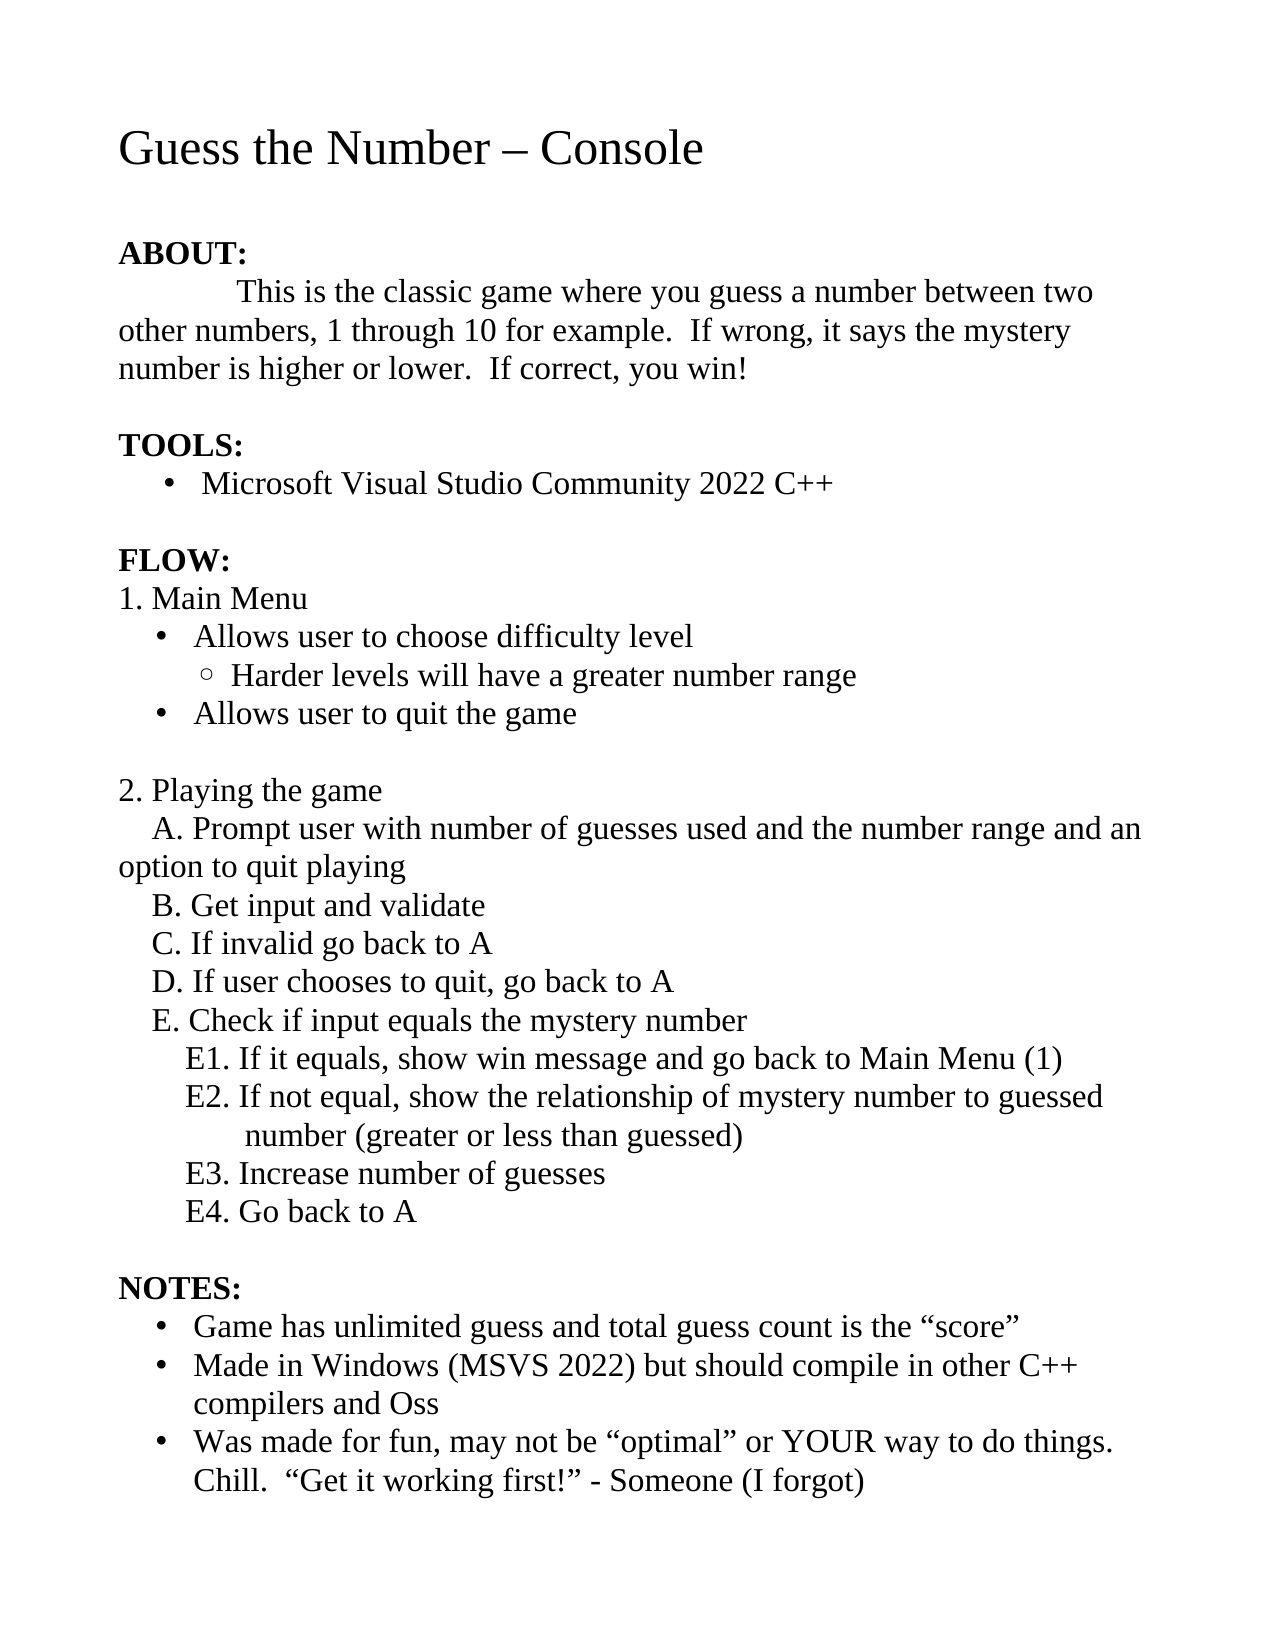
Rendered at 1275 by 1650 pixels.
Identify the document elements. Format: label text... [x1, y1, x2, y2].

text E1. If it equals, show win message and go back to Main Menu (1) [118, 1038, 1157, 1076]
list Was made for fun, may not be “optimal” or YOUR way to do things. Chill. “Get it working first!” - Someone (I forgot) [156, 1421, 1157, 1498]
text E4. Go back to A [118, 1191, 1157, 1230]
text D. If user chooses to quit, go back to A [118, 961, 1157, 1000]
text This is the classic game where you guess a number between two other numbers, 1 through 10 for example. If wrong, it says the mystery number is higher or lower. If correct, you win! [118, 271, 1157, 386]
text 2. Playing the game [118, 770, 1157, 808]
text C. If invalid go back to A [118, 923, 1157, 961]
text B. Get input and validate [118, 885, 1157, 923]
text ABOUT: [118, 233, 1157, 271]
list Allows user to choose difficulty level [156, 616, 1157, 655]
text A. Prompt user with number of guesses used and the number range and an option to quit playing [118, 808, 1157, 885]
list Allows user to quit the game [156, 693, 1157, 731]
text 1. Main Menu [118, 578, 1157, 616]
list Microsoft Visual Studio Community 2022 C++ [163, 463, 1157, 501]
list Made in Windows (MSVS 2022) but should compile in other C++ compilers and Oss [156, 1345, 1157, 1421]
text TOOLS: [118, 425, 1157, 463]
text E3. Increase number of guesses [118, 1153, 1157, 1191]
text NOTES: [118, 1268, 1157, 1306]
list Game has unlimited guess and total guess count is the “score” [156, 1306, 1157, 1345]
text Guess the Number – Console [118, 118, 1157, 176]
list Harder levels will have a greater number range [193, 655, 1157, 693]
text E2. If not equal, show the relationship of mystery number to guessed number (greater or less than guessed) [118, 1076, 1157, 1153]
text FLOW: [118, 540, 1157, 578]
text E. Check if input equals the mystery number [118, 1000, 1157, 1038]
